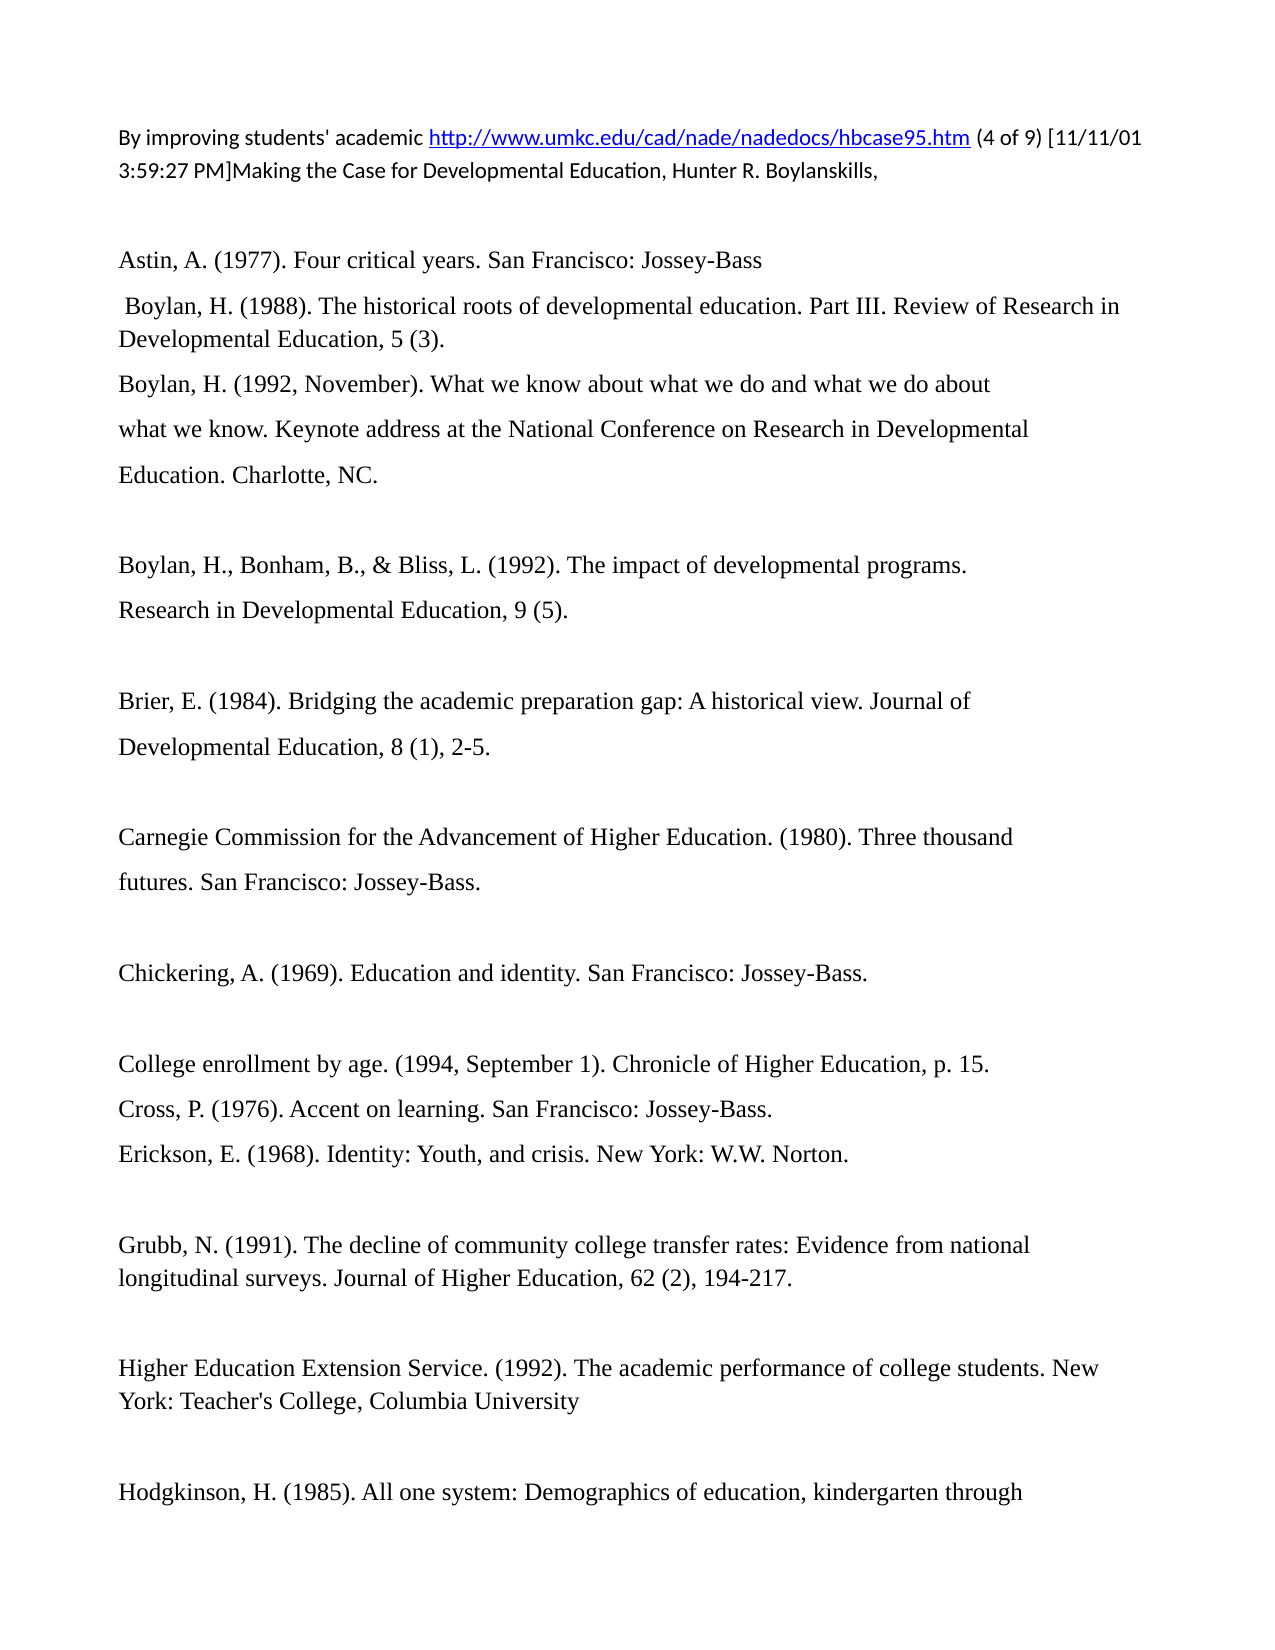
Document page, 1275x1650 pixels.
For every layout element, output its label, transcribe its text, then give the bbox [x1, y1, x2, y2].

text Chickering, A. (1969). Education and identity. San Francisco: Jossey-Bass. [118, 954, 1157, 987]
text what we know. Keynote address at the National Conference on Research in Developmental [118, 410, 1157, 443]
text Brier, E. (1984). Bridging the academic preparation gap: A historical view. Journal of [118, 682, 1157, 715]
text Astin, A. (1977). Four critical years. San Francisco: Jossey-Bass [118, 242, 1157, 274]
text Erickson, E. (1968). Identity: Youth, and crisis. New York: W.W. Norton. [118, 1135, 1157, 1168]
text By improving students' academic http://www.umkc.edu/cad/nade/nadedocs/hbcase95.htm (4 of 9) [11/11/01 3:59:27 PM]Making the Case for Developmental Education, Hunter R. Boylanskills, [118, 118, 1157, 184]
text College enrollment by age. (1994, September 1). Chronicle of Higher Education, p. 15. [118, 1045, 1157, 1077]
text Hodgkinson, H. (1985). All one system: Demographics of education, kindergarten through [118, 1473, 1157, 1506]
text Higher Education Extension Service. (1992). The academic performance of college students. New York: Teacher's College, Columbia University [118, 1349, 1157, 1415]
text Developmental Education, 8 (1), 2-5. [118, 727, 1157, 760]
text Education. Charlotte, NC. [118, 456, 1157, 488]
text Boylan, H. (1988). The historical roots of developmental education. Part III. Review of Research in Developmental Education, 5 (3). [118, 287, 1157, 352]
text Cross, P. (1976). Accent on learning. San Francisco: Jossey-Bass. [118, 1090, 1157, 1123]
text futures. San Francisco: Jossey-Bass. [118, 863, 1157, 896]
text Research in Developmental Education, 9 (5). [118, 592, 1157, 624]
text Boylan, H., Bonham, B., & Bliss, L. (1992). The impact of developmental programs. [118, 546, 1157, 579]
text Grubb, N. (1991). The decline of community college transfer rates: Evidence from national longitudinal surveys. Journal of Higher Education, 62 (2), 194-217. [118, 1226, 1157, 1292]
text Boylan, H. (1992, November). What we know about what we do and what we do about [118, 365, 1157, 398]
text Carnegie Commission for the Advancement of Higher Education. (1980). Three thousand [118, 818, 1157, 851]
